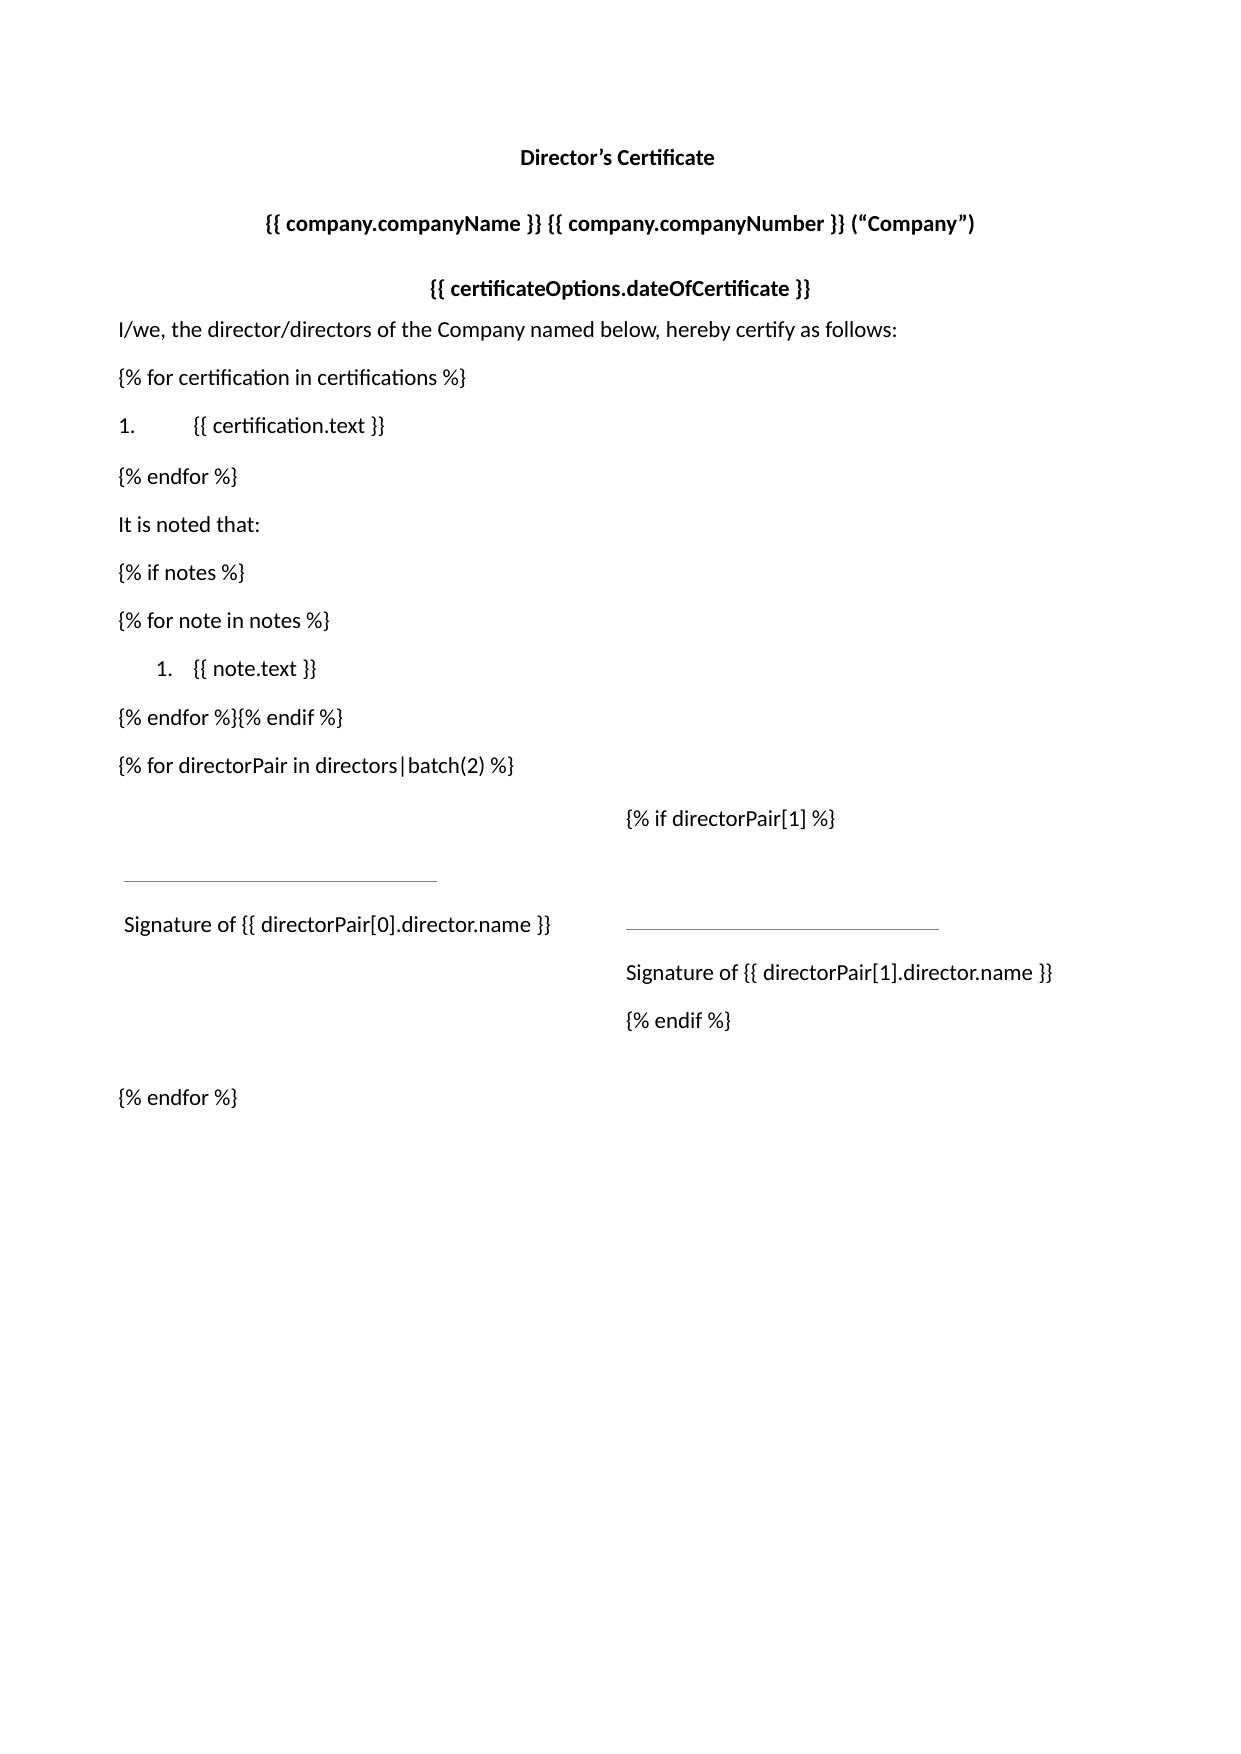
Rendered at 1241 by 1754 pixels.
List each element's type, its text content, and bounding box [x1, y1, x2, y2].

list {{ certification.text }} [118, 411, 1122, 439]
text It is noted that: [118, 510, 1122, 538]
subtitle Director’s Certificate [118, 143, 1122, 171]
text {% for directorPair in directors|batch(2) %} [118, 751, 1122, 779]
subtitle {{ certificateOptions.dateOfCertificate }} [118, 274, 1122, 302]
table_header {% if directorPair[1] %} Signature of {{ directorPair[1].director.name }} {% endif %} [620, 799, 1122, 1055]
list {{ note.text }} [156, 654, 1122, 682]
text {% endfor %} [118, 462, 1122, 490]
text {% for note in notes %} [118, 606, 1122, 634]
text I/we, the director/directors of the Company named below, hereby certify as follows: [118, 315, 1122, 343]
text {% endfor %}{% endif %} [118, 703, 1122, 731]
text {% endfor %} [118, 1083, 1122, 1111]
text {% if notes %} [118, 558, 1122, 586]
subtitle {{ company.companyName }} {{ company.companyNumber }} (“Company”) [118, 209, 1122, 237]
text {% for certification in certifications %} [118, 363, 1122, 391]
table_header Signature of {{ directorPair[0].director.name }} [118, 799, 620, 1055]
